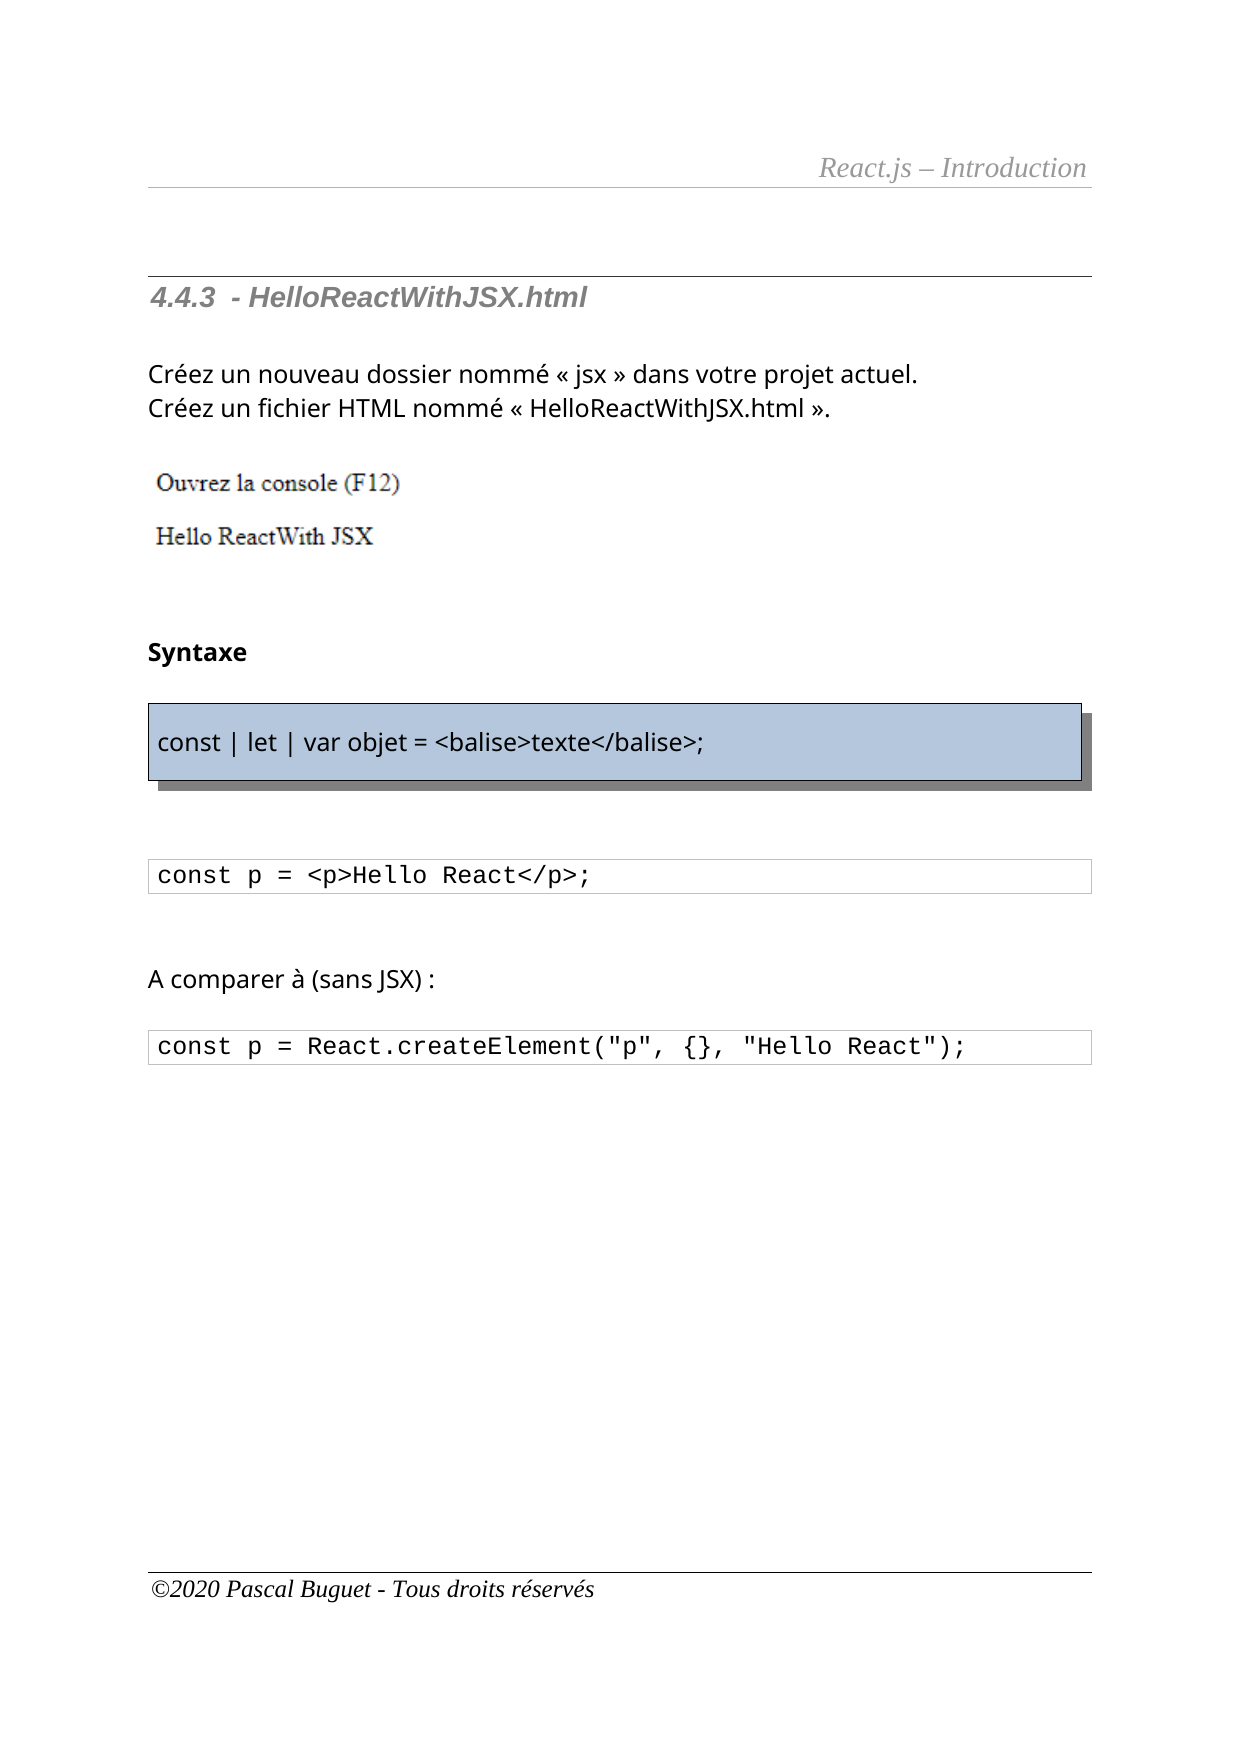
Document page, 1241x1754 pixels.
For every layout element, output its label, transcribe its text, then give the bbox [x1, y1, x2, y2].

text const p = React.createElement("p", {}, "Hello React"); [149, 1031, 1091, 1064]
subtitle - HelloReactWithJSX.html [148, 277, 1092, 316]
text A comparer à (sans JSX) : [148, 962, 1092, 996]
picture [147, 458, 422, 567]
text Syntaxe [148, 634, 1092, 669]
text Créez un fichier HTML nommé « HelloReactWithJSX.html ». [148, 391, 1092, 424]
text const p = <p>Hello React</p>; [149, 860, 1091, 893]
text const | let | var objet = <balise>texte</balise>; [149, 704, 1081, 780]
text Créez un nouveau dossier nommé « jsx » dans votre projet actuel. [148, 356, 1092, 391]
